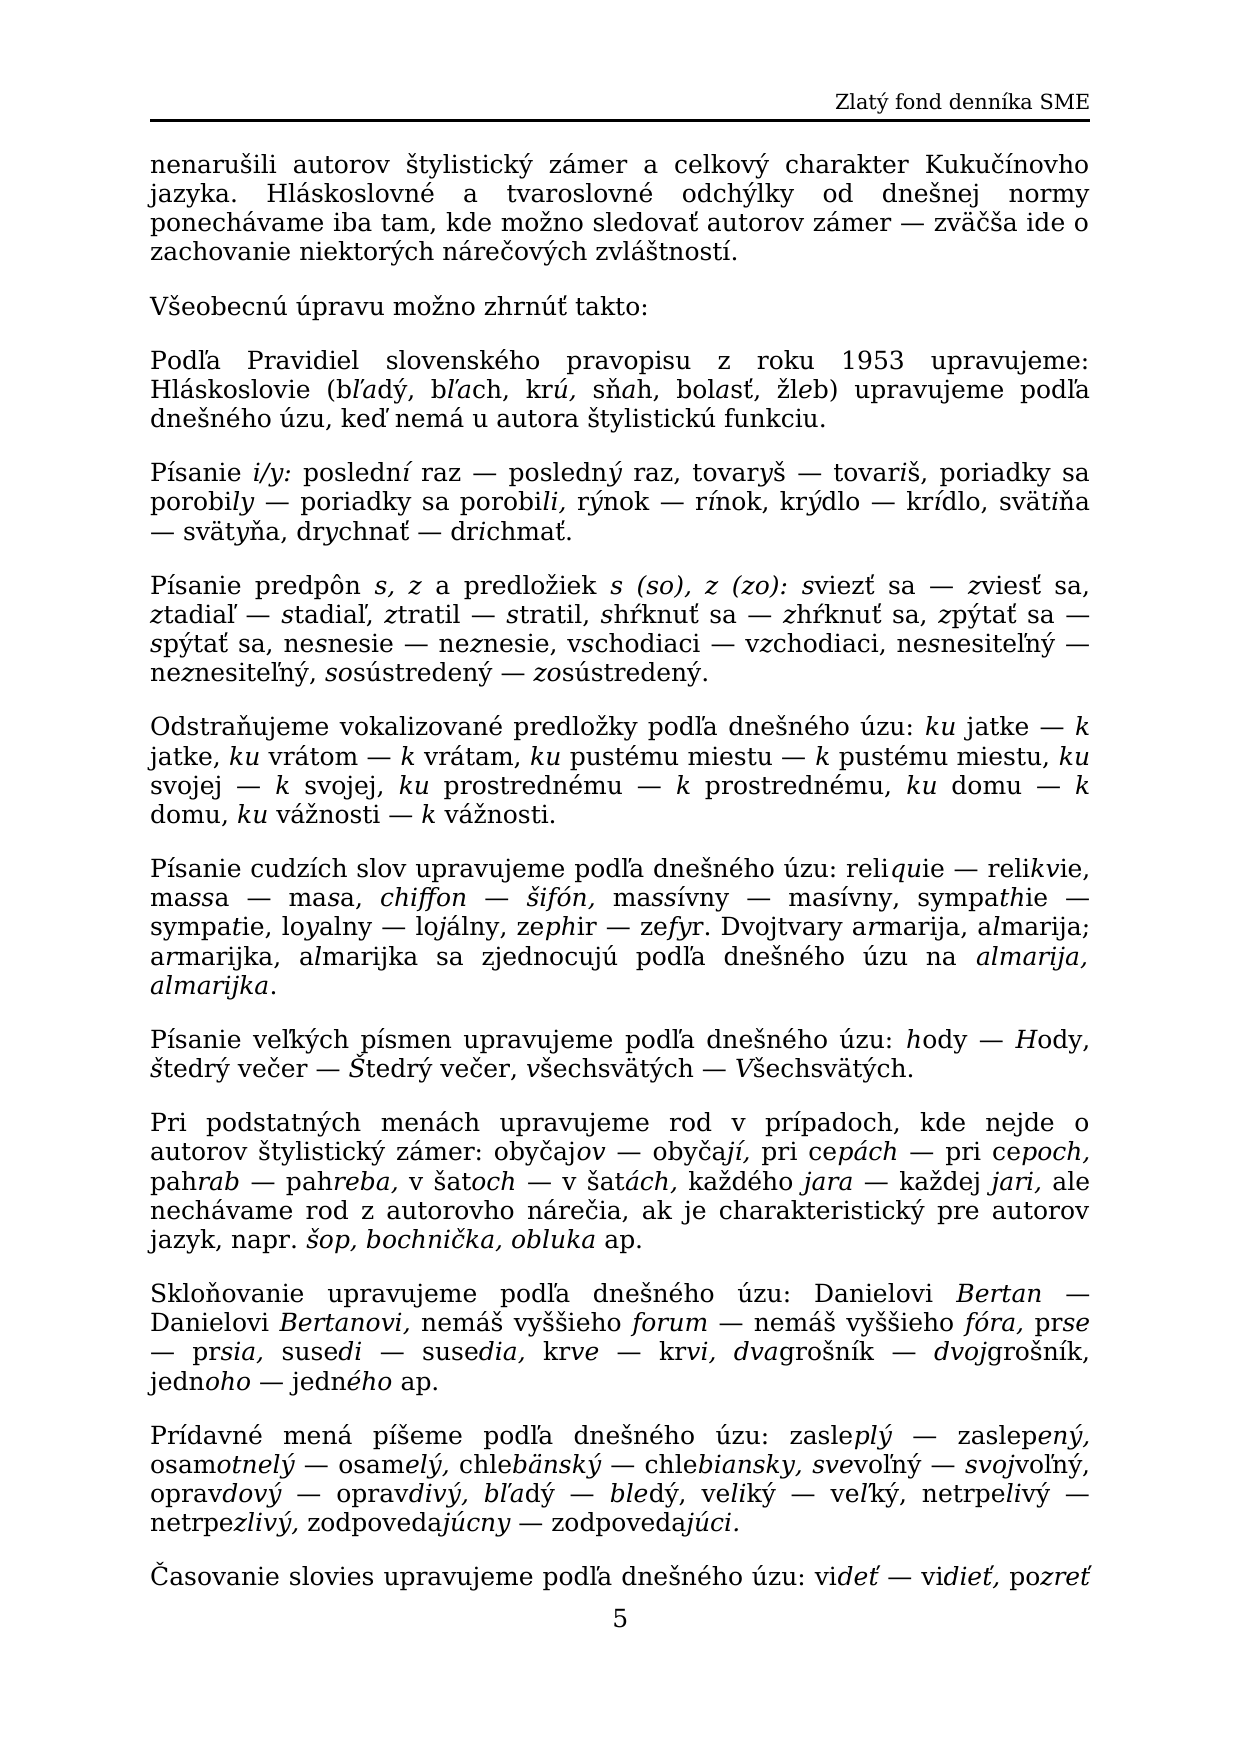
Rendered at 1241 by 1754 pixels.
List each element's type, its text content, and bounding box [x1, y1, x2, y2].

text Písanie i/y: poslední raz — posledný raz, tovaryš — tovariš, poriadky sa porobily — poriadky sa porobili, rýnok — rínok, krýdlo — krídlo, svätiňa — svätyňa, drychnať — drichmať. [150, 458, 1090, 546]
text Písanie cudzích slov upravujeme podľa dnešného úzu: reliquie — relikvie, massa — masa, chiffon — šifón, massívny — masívny, sympathie — sympatie, loyalny — lojálny, zephir — zefyr. Dvojtvary armarija, almarija; armarijka, almarijka sa zjednocujú podľa dnešného úzu na almarija, almarijka. [150, 854, 1090, 1000]
text Písanie predpôn s, z a predložiek s (so), z (zo): sviezť sa — zviesť sa, ztadiaľ — stadiaľ, ztratil — stratil, shŕknuť sa — zhŕknuť sa, zpýtať sa — spýtať sa, nesnesie — neznesie, vschodiaci — vzchodiaci, nesnesiteľný — neznesiteľný, sosústredený — zosústredený. [150, 571, 1090, 687]
text Odstraňujeme vokalizované predložky podľa dnešného úzu: ku jatke — k jatke, ku vrátom — k vrátam, ku pustému miestu — k pustému miestu, ku svojej — k svojej, ku prostrednému — k prostrednému, ku domu — k domu, ku vážnosti — k vážnosti. [150, 712, 1090, 829]
text Písanie veľkých písmen upravujeme podľa dnešného úzu: hody — Hody, štedrý večer — Štedrý večer, všechsvätých — Všechsvätých. [150, 1025, 1090, 1083]
text nenarušili autorov štylistický zámer a celkový charakter Kukučínovho jazyka. Hláskoslovné a tvaroslovné odchýlky od dnešnej normy ponechávame iba tam, kde možno sledovať autorov zámer — zväčša ide o zachovanie niektorých nárečových zvláštností. [150, 150, 1090, 267]
text Skloňovanie upravujeme podľa dnešného úzu: Danielovi Bertan — Danielovi Bertanovi, nemáš vyššieho forum — nemáš vyššieho fóra, prse — prsia, susedi — susedia, krve — krvi, dvagrošník — dvojgrošník, jednoho — jedného ap. [150, 1279, 1090, 1396]
text Prídavné mená píšeme podľa dnešného úzu: zasleplý — zaslepený, osamotnelý — osamelý, chlebänský — chlebiansky, svevoľný — svojvoľný, opravdový — opravdivý, bľadý — bledý, veliký — veľký, netrpelivý — netrpezlivý, zodpovedajúcny — zodpovedajúci. [150, 1421, 1090, 1537]
text Pri podstatných menách upravujeme rod v prípadoch, kde nejde o autorov štylistický zámer: obyčajov — obyčají, pri cepách — pri cepoch, pahrab — pahreba, v šatoch — v šatách, každého jara — každej jari, ale nechávame rod z autorovho nárečia, ak je charakteristický pre autorov jazyk, napr. šop, bochnička, obluka ap. [150, 1108, 1090, 1254]
text Časovanie slovies upravujeme podľa dnešného úzu: videť — vidieť, pozreť [150, 1562, 1090, 1592]
text Podľa Pravidiel slovenského pravopisu z roku 1953 upravujeme: Hláskoslovie (bľadý, bľach, krú, sňah, bolasť, žleb) upravujeme podľa dnešného úzu, keď nemá u autora štylistickú funkciu. [150, 346, 1090, 433]
text Všeobecnú úpravu možno zhrnúť takto: [150, 292, 1090, 321]
